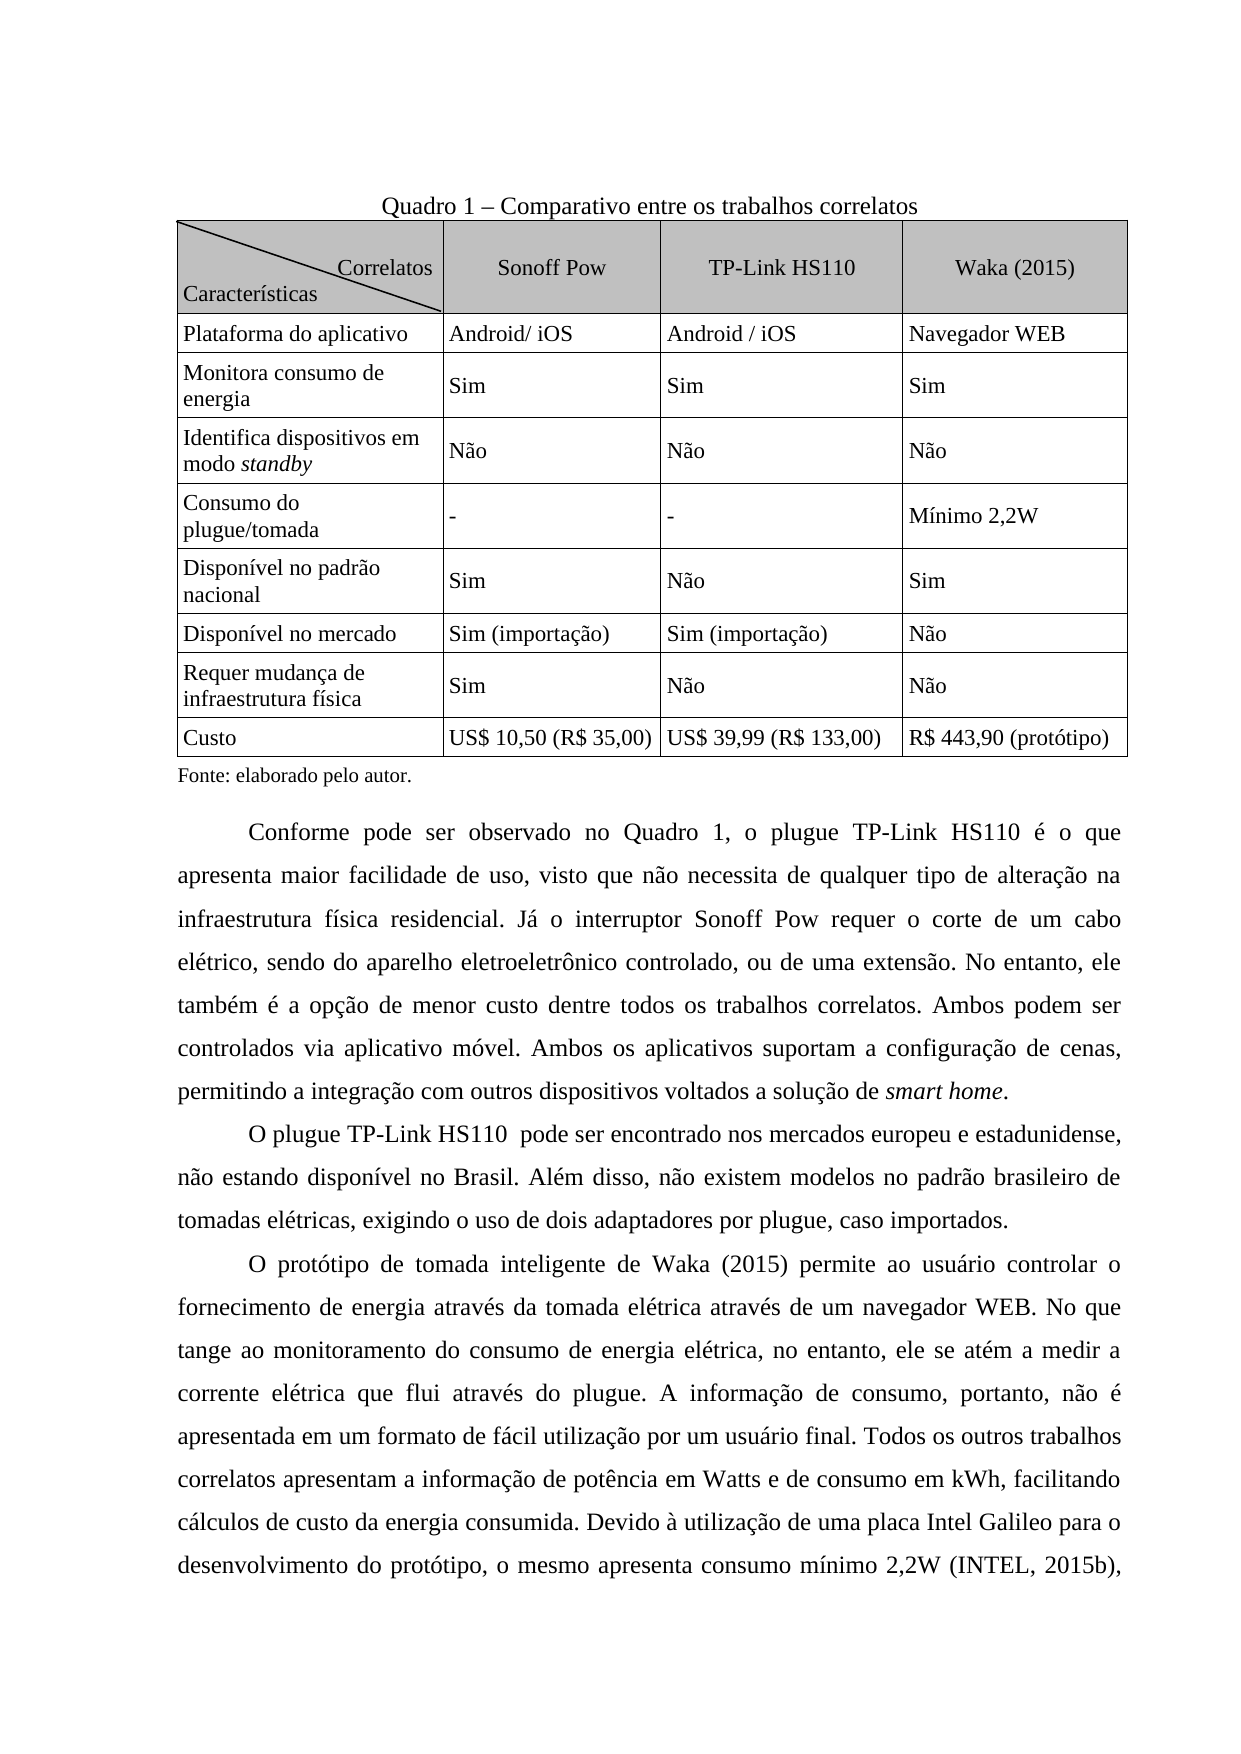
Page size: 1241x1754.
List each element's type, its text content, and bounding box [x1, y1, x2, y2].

table_cell Custo [178, 718, 443, 756]
table_cell Sim [903, 549, 1127, 613]
table_cell - [444, 484, 660, 548]
table_header Waka (2015) [903, 221, 1127, 313]
text O plugue TP-Link HS110 pode ser encontrado nos mercados europeu e estadunidense, não estando disponível no Brasil. Além disso, não existem modelos no padrão brasileiro de tomadas elétricas, exigindo o uso de dois adaptadores por plugue, caso importados. [177, 1119, 1122, 1234]
table_cell Sim (importação) [661, 614, 902, 652]
table_cell Não [661, 418, 902, 482]
table_cell Monitora consumo de energia [178, 353, 443, 417]
table_cell Sim [444, 653, 660, 717]
table_cell Sim [903, 353, 1127, 417]
table_cell Sim [444, 549, 660, 613]
table_cell US$ 10,50 (R$ 35,00) [444, 718, 660, 756]
text Conforme pode ser observado no Quadro 1, o plugue TP-Link HS110 é o que apresenta maior facilidade de uso, visto que não necessita de qualquer tipo de alteração na infraestrutura física residencial. Já o interruptor Sonoff Pow requer o corte de um cabo elétrico, sendo do aparelho eletroeletrônico controlado, ou de uma extensão. No entanto, ele também é a opção de menor custo dentre todos os trabalhos correlatos. Ambos podem ser controlados via aplicativo móvel. Ambos os aplicativos suportam a configuração de cenas, permitindo a integração com outros dispositivos voltados a solução de smart home. [177, 817, 1122, 1105]
table_cell Não [903, 653, 1127, 717]
table_cell Android/ iOS [444, 314, 660, 352]
table_cell Sim [661, 353, 902, 417]
table_cell Sim (importação) [444, 614, 660, 652]
table_cell Sim [444, 353, 660, 417]
table_cell Não [444, 418, 660, 482]
table_cell Não [903, 418, 1127, 482]
table_cell R$ 443,90 (protótipo) [903, 718, 1127, 756]
table_header TP-Link HS110 [661, 221, 902, 313]
table_cell Plataforma do aplicativo [178, 314, 443, 352]
table_header Sonoff Pow [444, 221, 660, 313]
table_cell Disponível no mercado [178, 614, 443, 652]
text Fonte: elaborado pelo autor. [177, 763, 1122, 787]
table_header Correlatos Características [178, 224, 440, 313]
table_cell Requer mudança de infraestrutura física [178, 653, 443, 717]
text Quadro 1 – Comparativo entre os trabalhos correlatos [177, 162, 1122, 219]
text O protótipo de tomada inteligente de Waka (2015) permite ao usuário controlar o fornecimento de energia através da tomada elétrica através de um navegador WEB. No que tange ao monitoramento do consumo de energia elétrica, no entanto, ele se atém a medir a corrente elétrica que flui através do plugue. A informação de consumo, portanto, não é apresentada em um formato de fácil utilização por um usuário final. Todos os outros trabalhos correlatos apresentam a informação de potência em Watts e de consumo em kWh, facilitando cálculos de custo da energia consumida. Devido à utilização de uma placa Intel Galileo para o desenvolvimento do protótipo, o mesmo apresenta consumo mínimo 2,2W (INTEL, 2015b), [177, 1249, 1122, 1579]
table_cell Identifica dispositivos em modo standby [178, 418, 443, 482]
table_cell Android / iOS [661, 314, 902, 352]
table_cell - [661, 484, 902, 548]
table_cell Não [903, 614, 1127, 652]
table_cell Não [661, 549, 902, 613]
table_cell Navegador WEB [903, 314, 1127, 352]
table_cell Disponível no padrão nacional [178, 549, 443, 613]
table_cell Consumo do plugue/tomada [178, 484, 443, 548]
table_cell Não [661, 653, 902, 717]
table_cell Mínimo 2,2W [903, 484, 1127, 548]
table_header Correlatos Características [181, 221, 443, 313]
table_cell US$ 39,99 (R$ 133,00) [661, 718, 902, 756]
